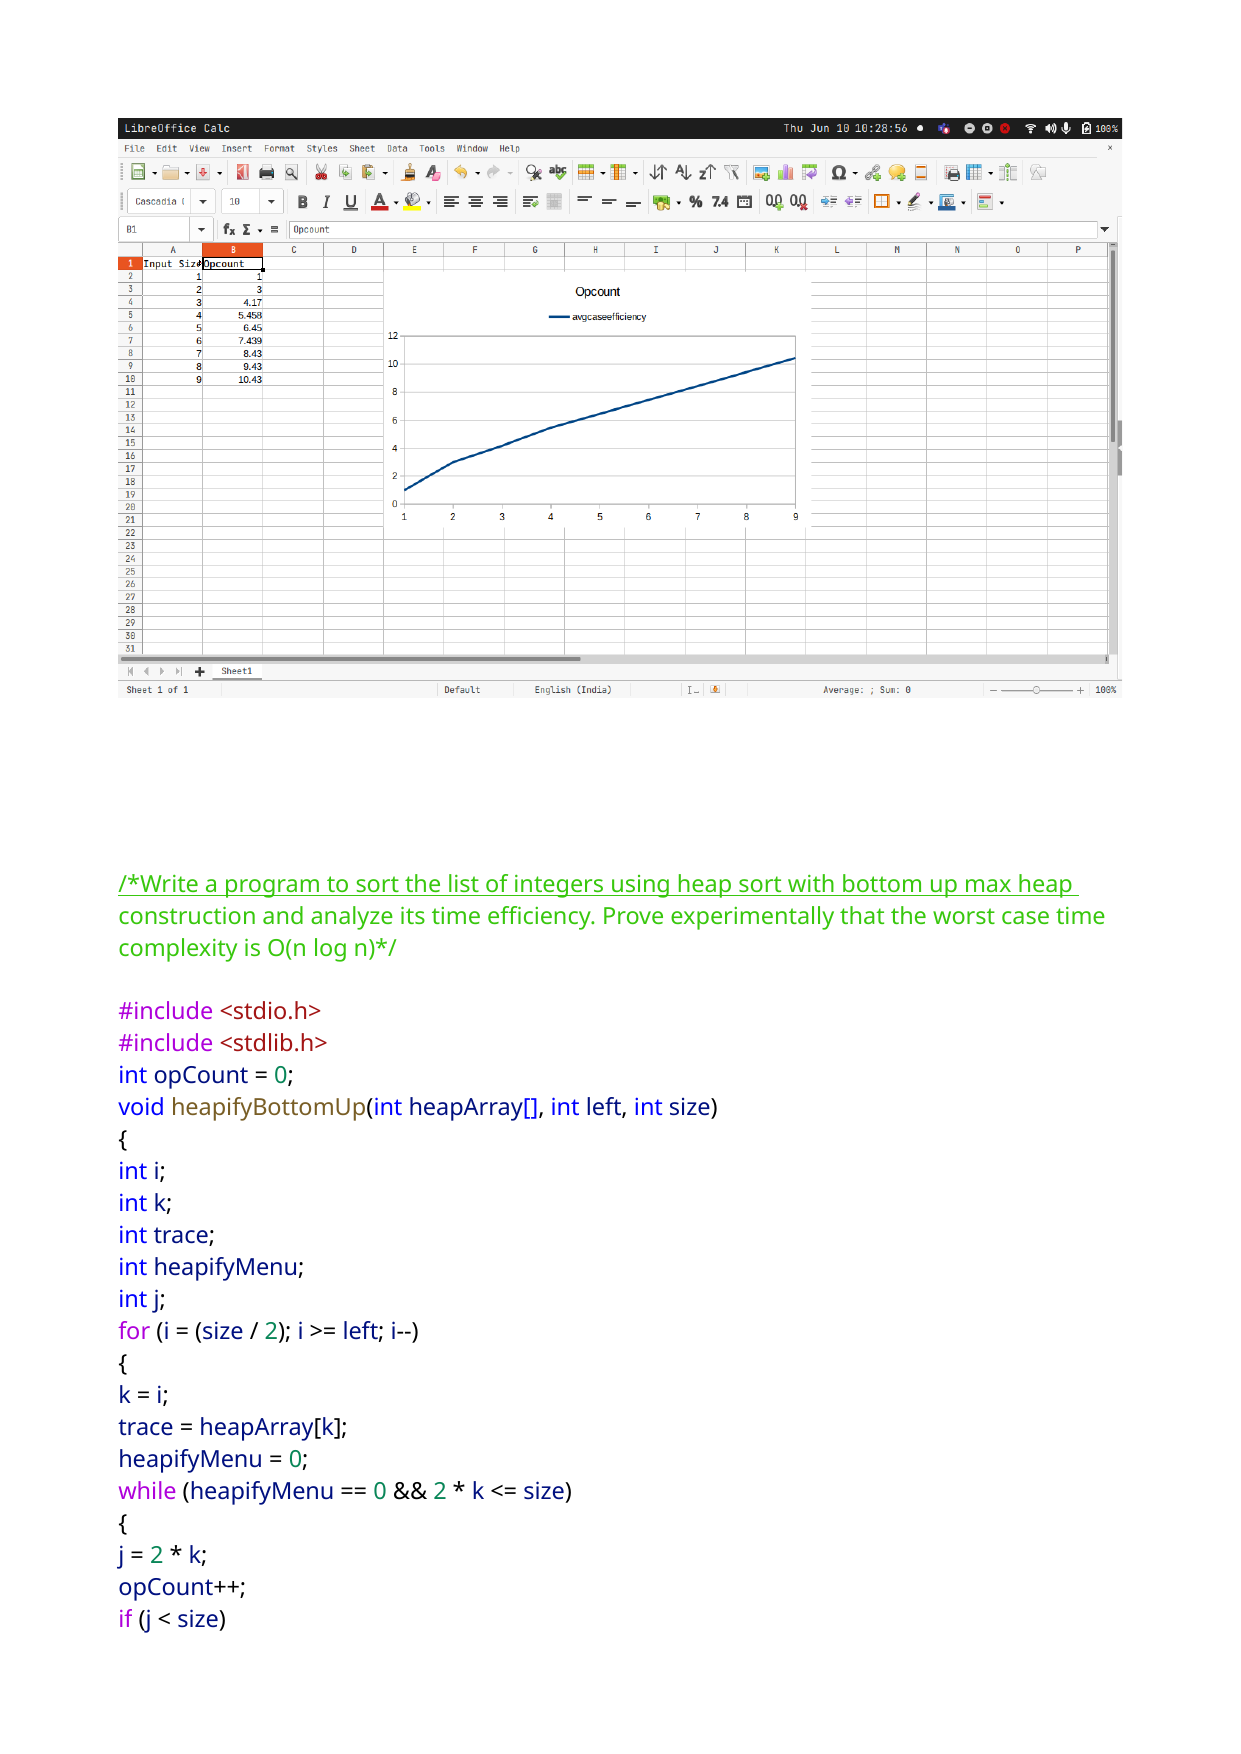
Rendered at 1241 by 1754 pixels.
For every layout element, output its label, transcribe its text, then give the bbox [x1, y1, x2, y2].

text k = i; [118, 1378, 1122, 1410]
text while (heapifyMenu == 0 && 2 * k <= size) [118, 1474, 1122, 1506]
text opCount++; [118, 1570, 1122, 1602]
picture [118, 118, 1123, 698]
text #include <stdio.h> [118, 995, 1122, 1027]
text trace = heapArray[k]; [118, 1410, 1122, 1442]
text int heapifyMenu; [118, 1251, 1122, 1282]
text /*Write a program to sort the list of integers using heap sort with bottom up max heap construction and analyze its time efficiency. Prove experimentally that the worst case time complexity is O(n log n)*/ [118, 867, 1122, 963]
text int trace; [118, 1218, 1122, 1251]
text #include <stdlib.h> [118, 1027, 1122, 1059]
text heapifyMenu = 0; [118, 1442, 1122, 1474]
text int opCount = 0; [118, 1059, 1122, 1091]
text { [118, 1346, 1122, 1378]
text if (j < size) [118, 1602, 1122, 1634]
text { [118, 1506, 1122, 1538]
text { [118, 1123, 1122, 1154]
text void heapifyBottomUp(int heapArray[], int left, int size) [118, 1091, 1122, 1123]
text int j; [118, 1282, 1122, 1314]
text j = 2 * k; [118, 1538, 1122, 1570]
text int i; [118, 1154, 1122, 1187]
text int k; [118, 1187, 1122, 1218]
text for (i = (size / 2); i >= left; i--) [118, 1314, 1122, 1346]
